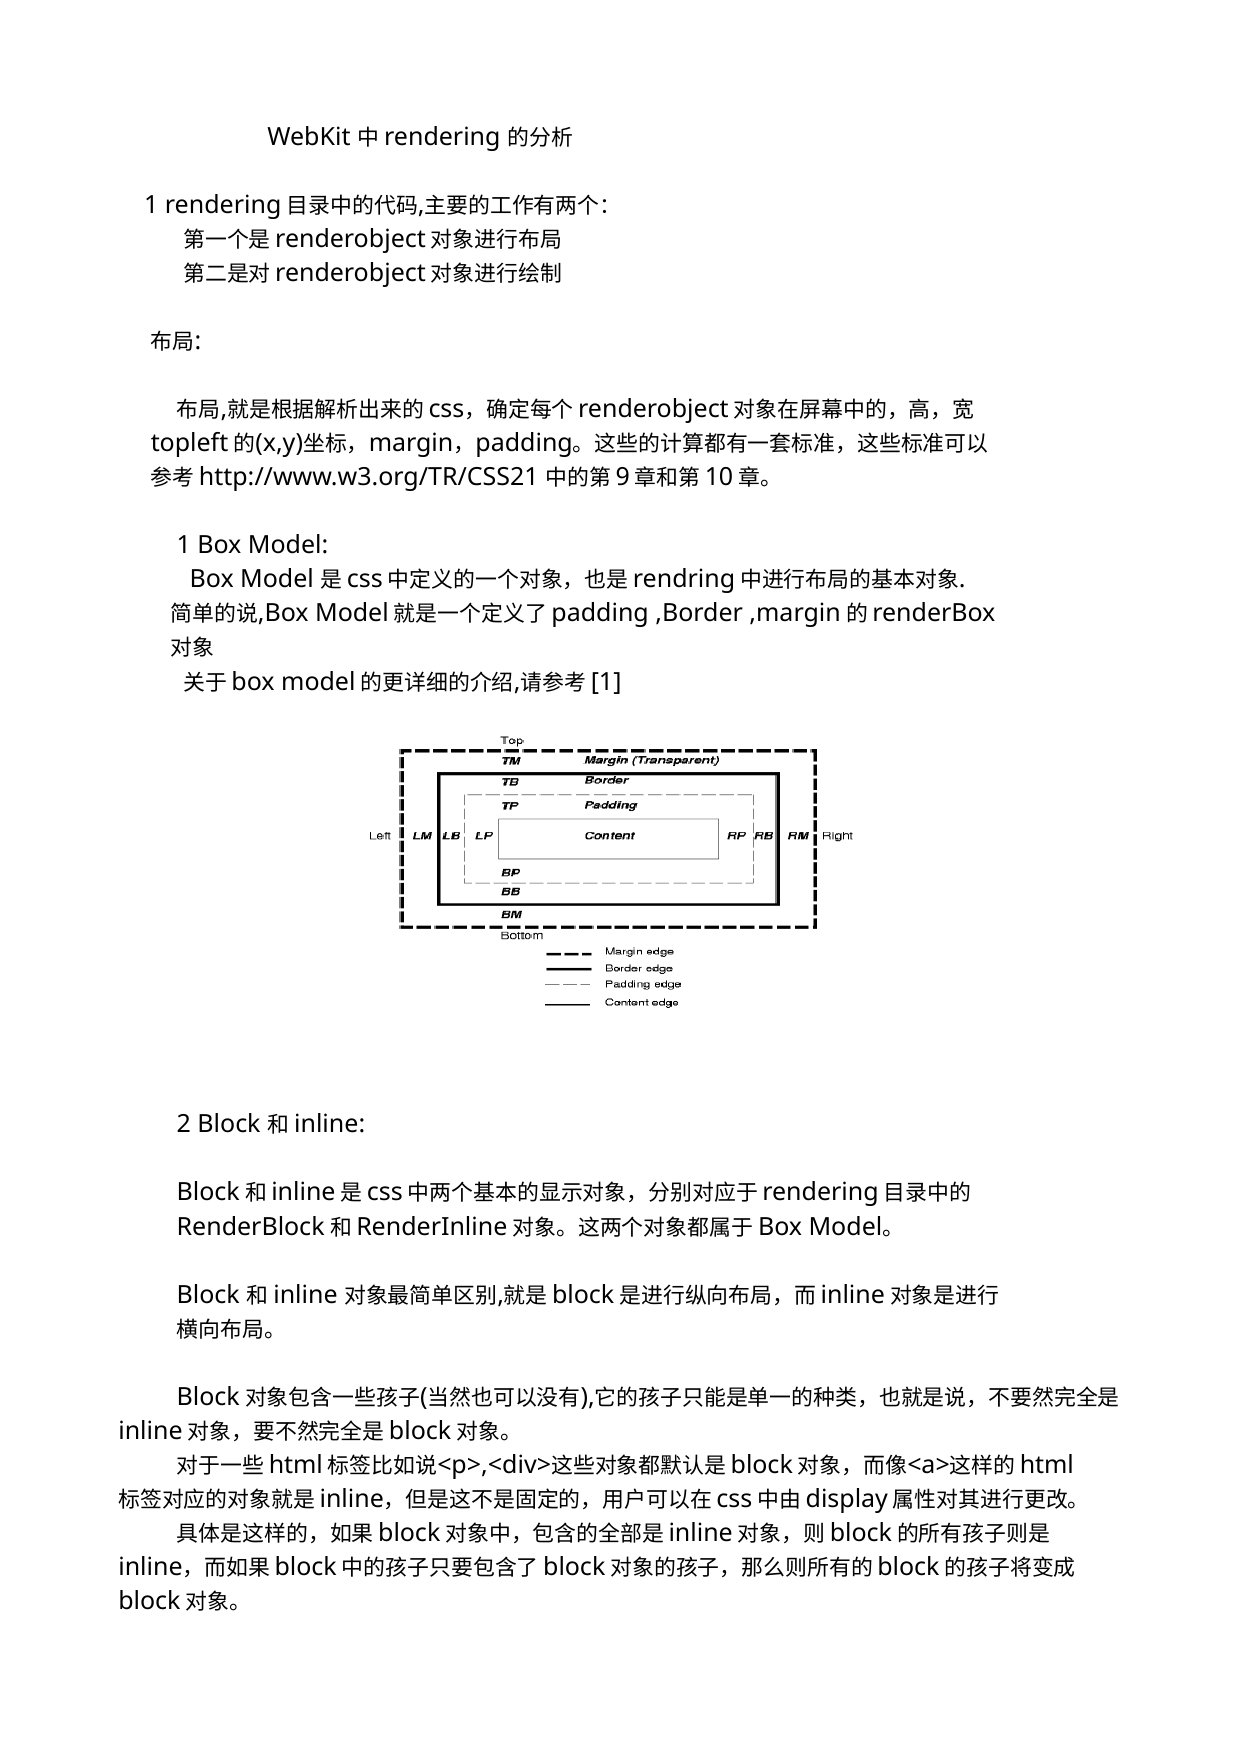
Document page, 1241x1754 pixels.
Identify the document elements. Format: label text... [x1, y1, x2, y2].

text 关于box model的更详细的介绍,请参考 [1] [118, 663, 1122, 697]
text RenderBlock和RenderInline对象。这两个对象都属于 Box Model。 [118, 1208, 1122, 1242]
text Box Model 是css中定义的一个对象，也是rendring中进行布局的基本对象. [118, 561, 1122, 595]
text 2 Block 和 inline: [118, 1106, 1122, 1140]
text 第一个是renderobject对象进行布局 [118, 220, 1122, 254]
picture [366, 733, 855, 1011]
text topleft的(x,y)坐标，margin，padding。这些的计算都有一套标准，这些标准可以 [118, 425, 1122, 459]
text inline，而如果block中的孩子只要包含了block对象的孩子，那么则所有的block的孩子将变成block对象。 [118, 1549, 1122, 1617]
text 参考http://www.w3.org/TR/CSS21 中的第9章和第10章。 [118, 459, 1122, 493]
text WebKit 中 rendering 的分析 [118, 118, 1122, 152]
text 简单的说,Box Model就是一个定义了padding ,Border ,margin的renderBox [118, 595, 1122, 629]
text 横向布局。 [118, 1310, 1122, 1344]
text 第二是对renderobject对象进行绘制 [118, 254, 1122, 288]
text 布局,就是根据解析出来的css，确定每个renderobject对象在屏幕中的，高，宽 [118, 391, 1122, 425]
text 1 rendering目录中的代码,主要的工作有两个： [118, 186, 1122, 220]
text Block 和 inline 对象最简单区别,就是block是进行纵向布局，而inline对象是进行 [118, 1276, 1122, 1310]
text 对于一些html标签比如说<p>,<div>这些对象都默认是block对象，而像<a>这样的html 标签对应的对象就是inline，但是这不是固定的，用户可以在css中由display属性对其进行更改。 [118, 1447, 1122, 1515]
text 布局: [118, 322, 1122, 357]
text 1 Box Model: [118, 527, 1122, 561]
text Block和inline是css中两个基本的显示对象，分别对应于rendering目录中的 [118, 1174, 1122, 1208]
text 具体是这样的，如果block对象中，包含的全部是inline对象，则block的所有孩子则是 [118, 1515, 1122, 1549]
text 对象 [118, 629, 1122, 663]
text Block对象包含一些孩子(当然也可以没有),它的孩子只能是单一的种类，也就是说，不要然完全是inline对象，要不然完全是block对象。 [118, 1378, 1122, 1447]
